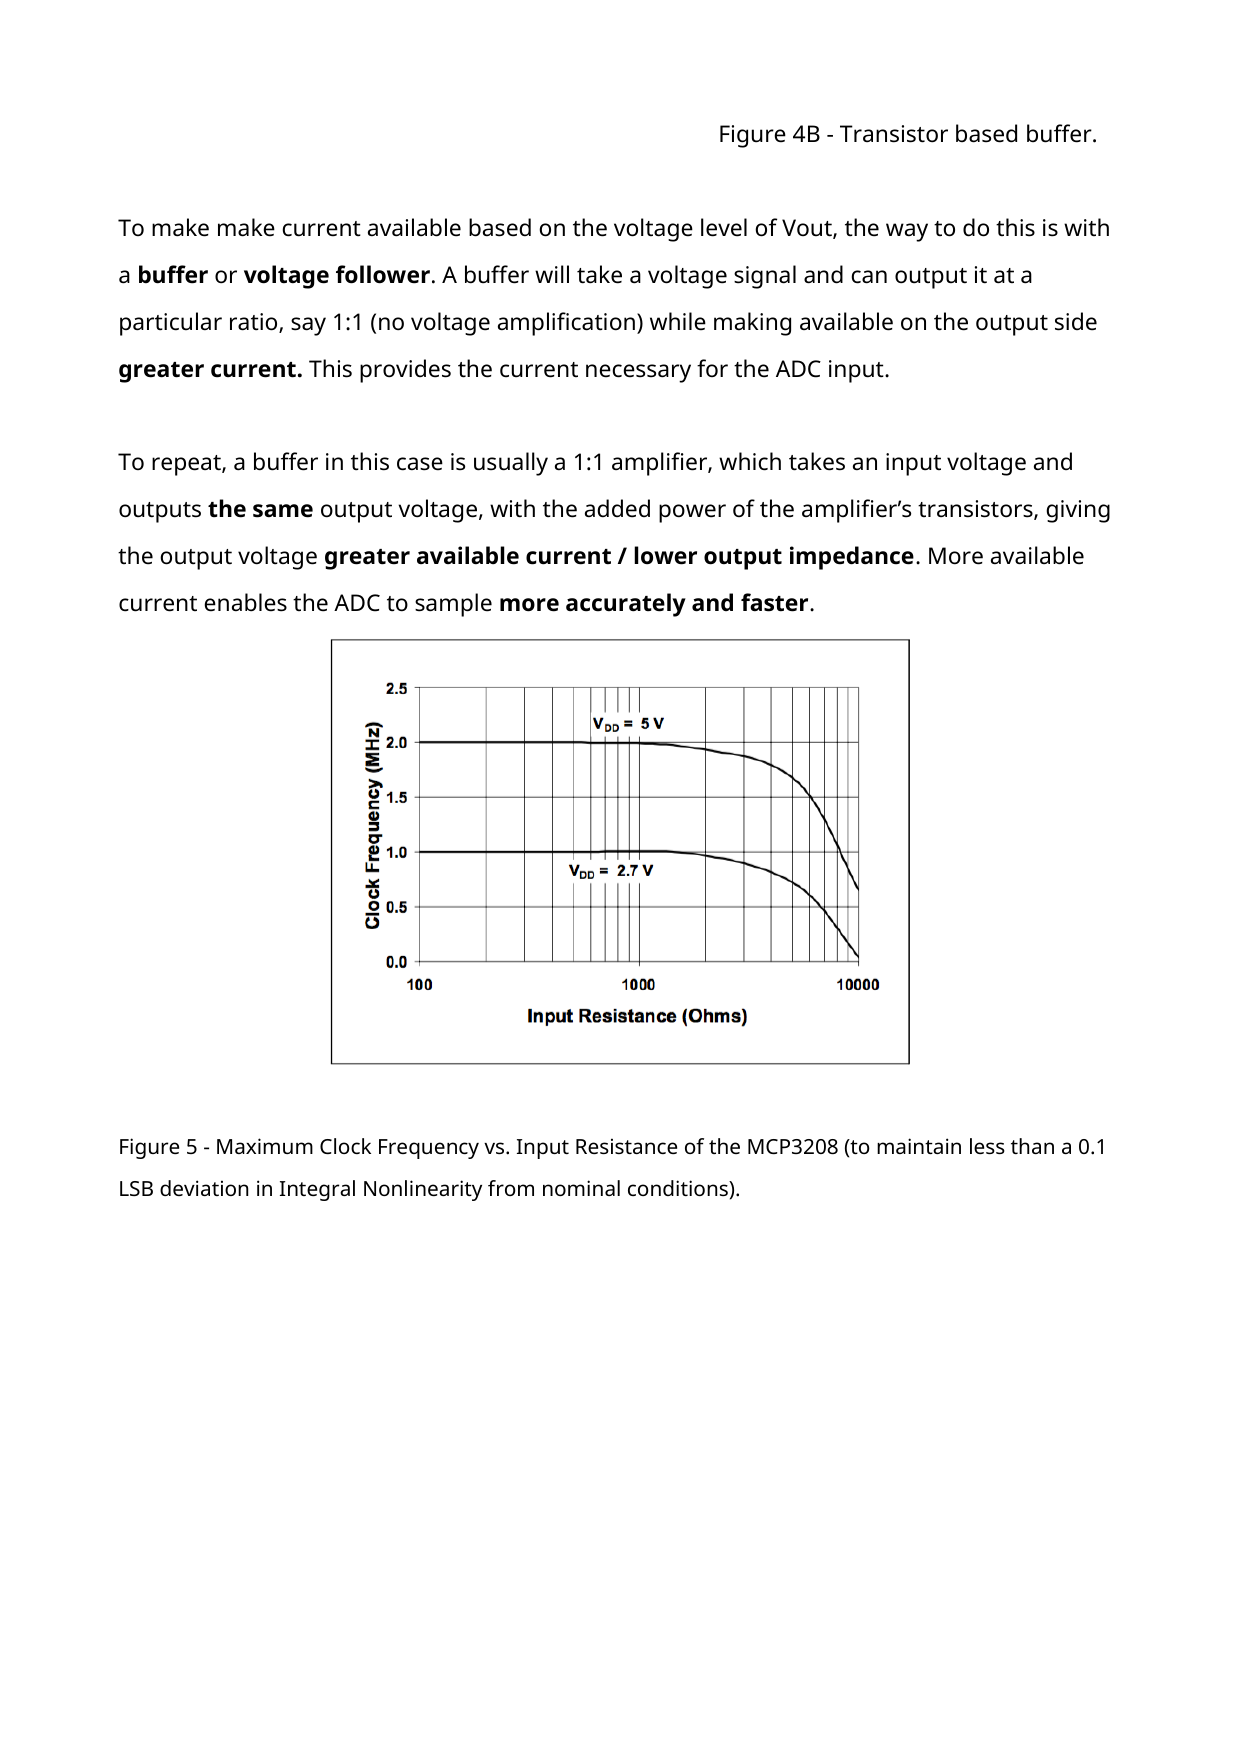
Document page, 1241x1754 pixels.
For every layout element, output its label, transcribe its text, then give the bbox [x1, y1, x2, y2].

picture [326, 633, 914, 1070]
text Figure 4B - Transistor based buffer. [643, 118, 1122, 149]
text To make make current available based on the voltage level of Vout, the way to do this is with a buffer or voltage follower. A buffer will take a voltage signal and can output it at a particular ratio, say 1:1 (no voltage amplification) while making available on the output side greater current. This provides the current necessary for the ADC input. [118, 212, 1122, 384]
text Figure 5 - Maximum Clock Frequency vs. Input Resistance of the MCP3208 (to maintain less than a 0.1 LSB deviation in Integral Nonlinearity from nominal conditions). [118, 1132, 1122, 1203]
text To repeat, a buffer in this case is usually a 1:1 amplifier, which takes an input voltage and outputs the same output voltage, with the added power of the amplifier’s transistors, giving the output voltage greater available current / lower output impedance. More available current enables the ADC to sample more accurately and faster. [118, 446, 1122, 618]
